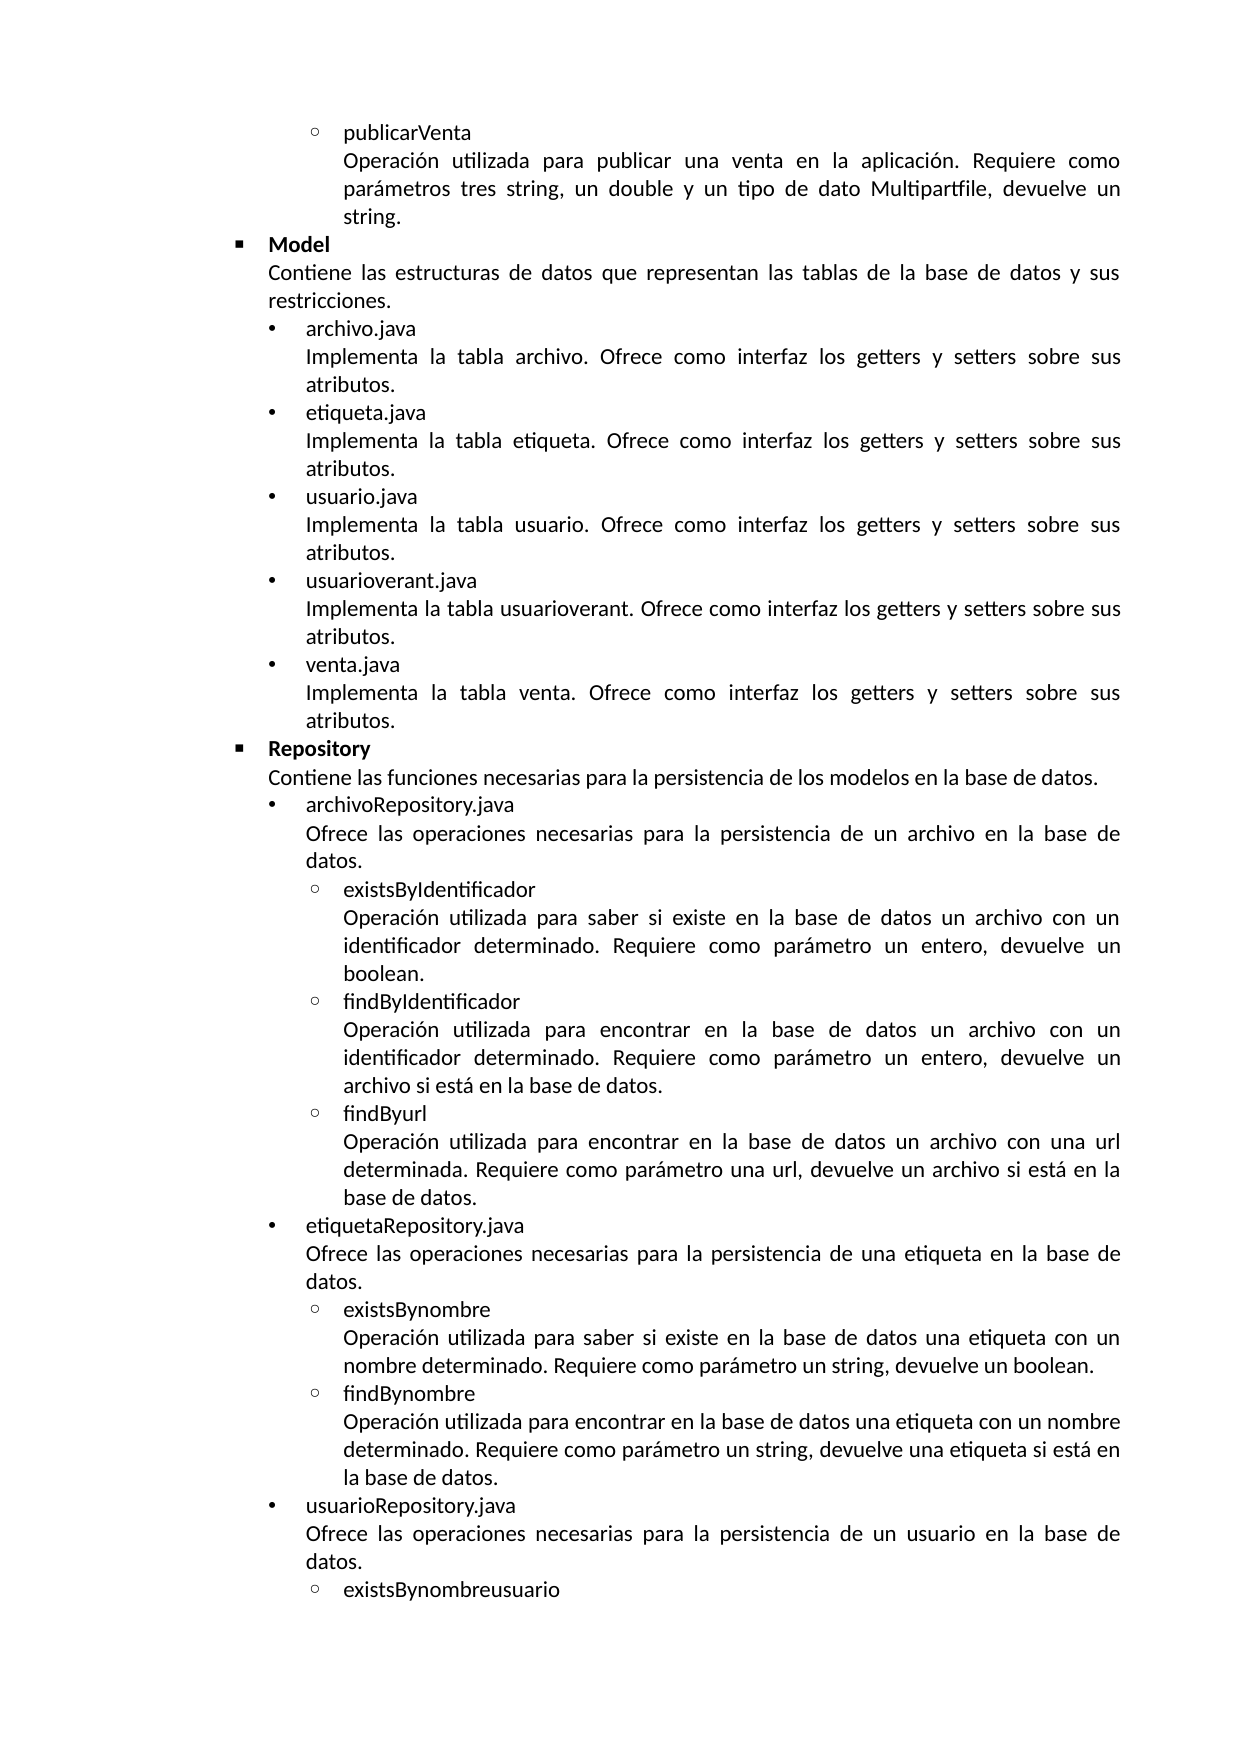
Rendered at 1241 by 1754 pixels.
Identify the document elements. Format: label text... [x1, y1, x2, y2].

list Operación utilizada para saber si existe en la base de datos un archivo con un identificador determinado. Requiere como parámetro un entero, devuelve un boolean. [306, 903, 1122, 987]
list Ofrece las operaciones necesarias para la persistencia de una etiqueta en la base de datos. [268, 1239, 1122, 1295]
list Operación utilizada para encontrar en la base de datos un archivo con un identificador determinado. Requiere como parámetro un entero, devuelve un archivo si está en la base de datos. [306, 1015, 1122, 1099]
list archivoRepository.java [268, 791, 1122, 819]
list existsBynombre [306, 1295, 1122, 1323]
list Repository [231, 734, 1122, 763]
list archivo.java [268, 314, 1122, 342]
list findByIdentificador [306, 987, 1122, 1015]
list findByurl [306, 1099, 1122, 1127]
list Implementa la tabla venta. Ofrece como interfaz los getters y setters sobre sus atributos. [268, 678, 1122, 734]
list existsByIdentificador [306, 875, 1122, 903]
list etiquetaRepository.java [268, 1211, 1122, 1239]
list Implementa la tabla etiqueta. Ofrece como interfaz los getters y setters sobre sus atributos. [268, 426, 1122, 482]
list Operación utilizada para publicar una venta en la aplicación. Requiere como parámetros tres string, un double y un tipo de dato Multipartfile, devuelve un string. [306, 146, 1122, 230]
list usuarioRepository.java [268, 1491, 1122, 1519]
list Contiene las funciones necesarias para la persistencia de los modelos en la base de datos. [231, 763, 1122, 791]
list usuarioverant.java [268, 566, 1122, 594]
list usuario.java [268, 482, 1122, 510]
list etiqueta.java [268, 398, 1122, 426]
list Implementa la tabla usuarioverant. Ofrece como interfaz los getters y setters sobre sus atributos. [268, 594, 1122, 651]
list Operación utilizada para saber si existe en la base de datos una etiqueta con un nombre determinado. Requiere como parámetro un string, devuelve un boolean. [306, 1323, 1122, 1379]
list Implementa la tabla archivo. Ofrece como interfaz los getters y setters sobre sus atributos. [268, 342, 1122, 398]
list Operación utilizada para encontrar en la base de datos un archivo con una url determinada. Requiere como parámetro una url, devuelve un archivo si está en la base de datos. [306, 1127, 1122, 1211]
list Ofrece las operaciones necesarias para la persistencia de un archivo en la base de datos. [268, 819, 1122, 875]
list venta.java [268, 651, 1122, 678]
list findBynombre [306, 1379, 1122, 1407]
list Operación utilizada para encontrar en la base de datos una etiqueta con un nombre determinado. Requiere como parámetro un string, devuelve una etiqueta si está en la base de datos. [306, 1407, 1122, 1491]
list publicarVenta [306, 118, 1122, 146]
list Ofrece las operaciones necesarias para la persistencia de un usuario en la base de datos. [268, 1519, 1122, 1575]
list Model [231, 230, 1122, 258]
list Contiene las estructuras de datos que representan las tablas de la base de datos y sus restricciones. [231, 258, 1122, 314]
list Implementa la tabla usuario. Ofrece como interfaz los getters y setters sobre sus atributos. [268, 510, 1122, 566]
list existsBynombreusuario [306, 1575, 1122, 1603]
